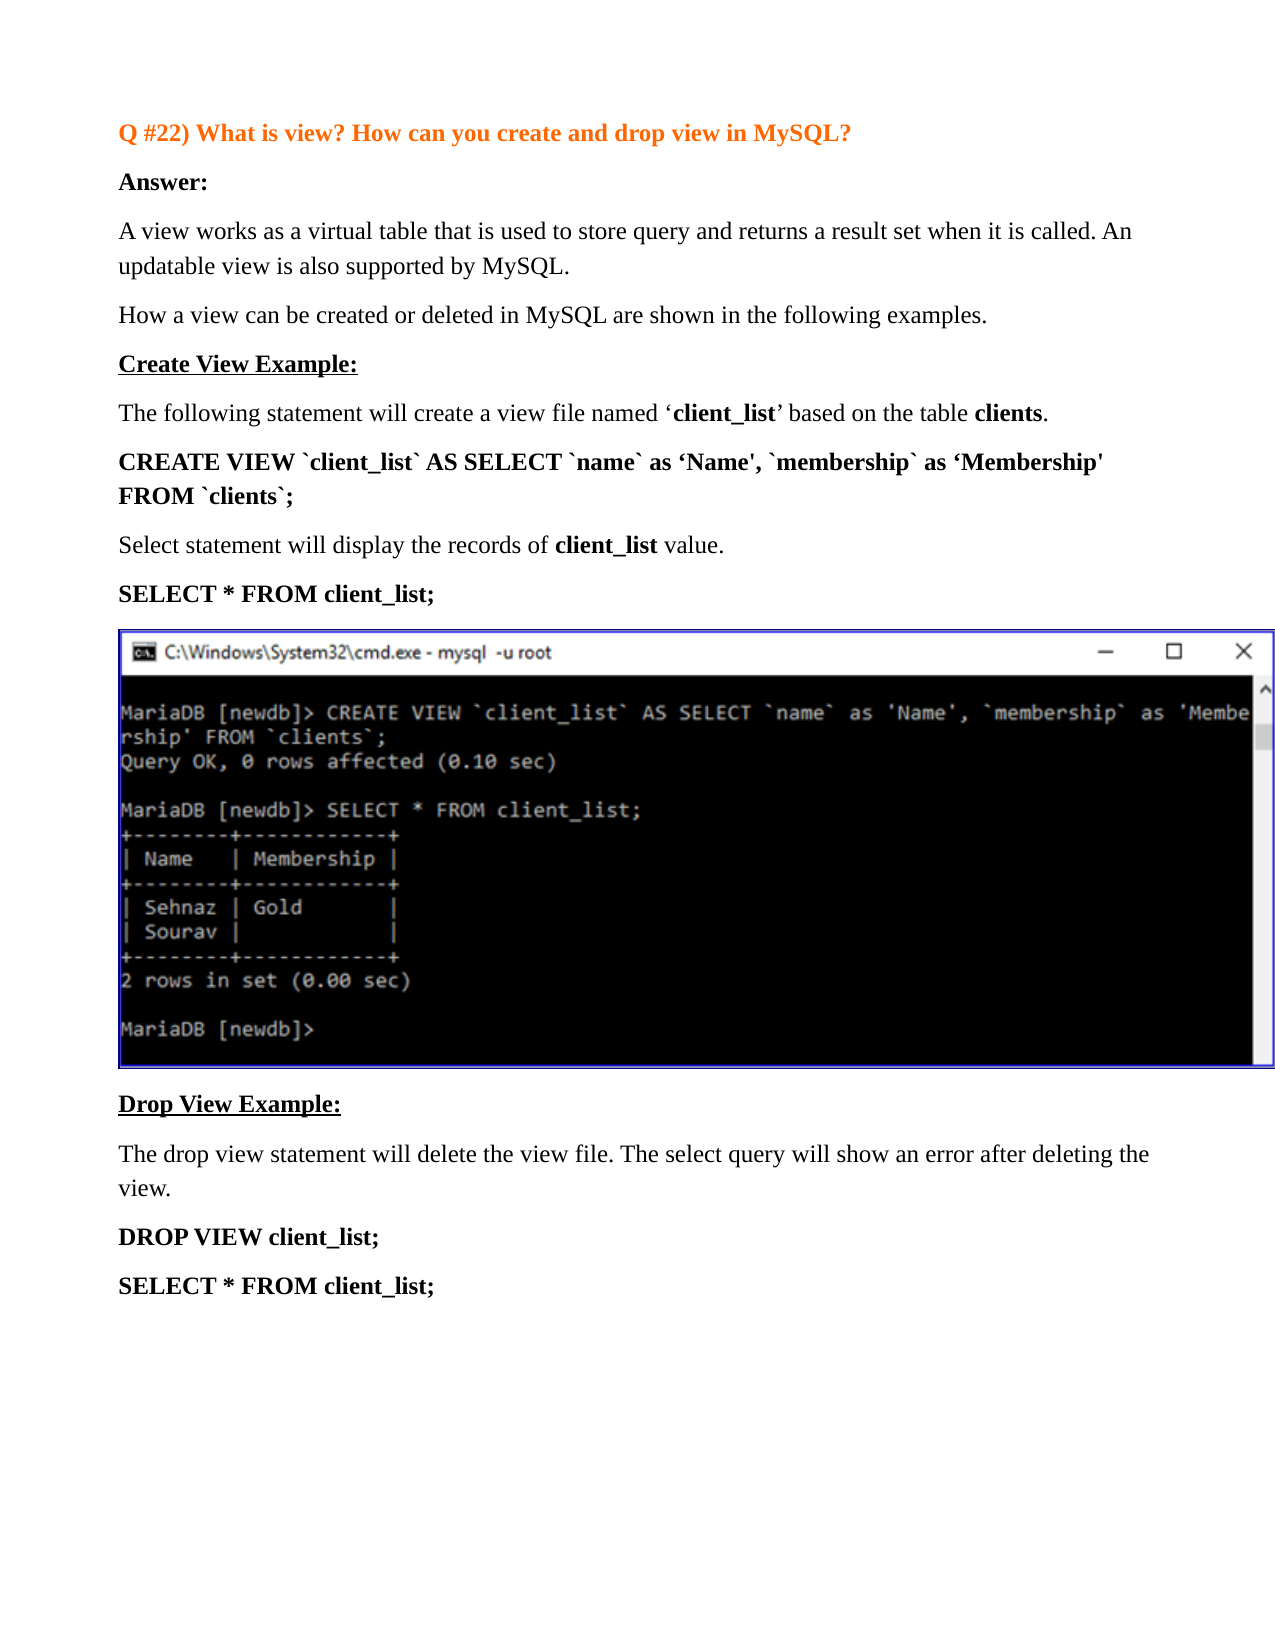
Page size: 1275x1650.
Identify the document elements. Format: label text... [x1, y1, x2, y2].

text Q #22) What is view? How can you create and drop view in MySQL? [118, 118, 1157, 147]
text SELECT * FROM client_list; [118, 579, 1157, 608]
text The following statement will create a view file named ‘client_list’ based on the table clients. [118, 398, 1157, 427]
text Select statement will display the records of client_list value. [118, 531, 1157, 559]
text DROP VIEW client_list; [118, 1222, 1157, 1251]
text CREATE VIEW `client_list` AS SELECT `name` as ‘Name', `membership` as ‘Membership' FROM `clients`; [118, 447, 1157, 510]
text SELECT * FROM client_list; [118, 1271, 1157, 1300]
text The drop view statement will delete the view file. The select query will show an error after deleting the view. [118, 1139, 1157, 1202]
text Answer: [118, 167, 1157, 196]
picture [120, 630, 1275, 1068]
text A view works as a virtual table that is used to store query and returns a result set when it is called. An updatable view is also supported by MySQL. [118, 216, 1157, 279]
text Create View Example: [118, 349, 1157, 378]
text How a view can be created or deleted in MySQL are shown in the following examples. [118, 300, 1157, 328]
text Drop View Example: [118, 1089, 1157, 1118]
